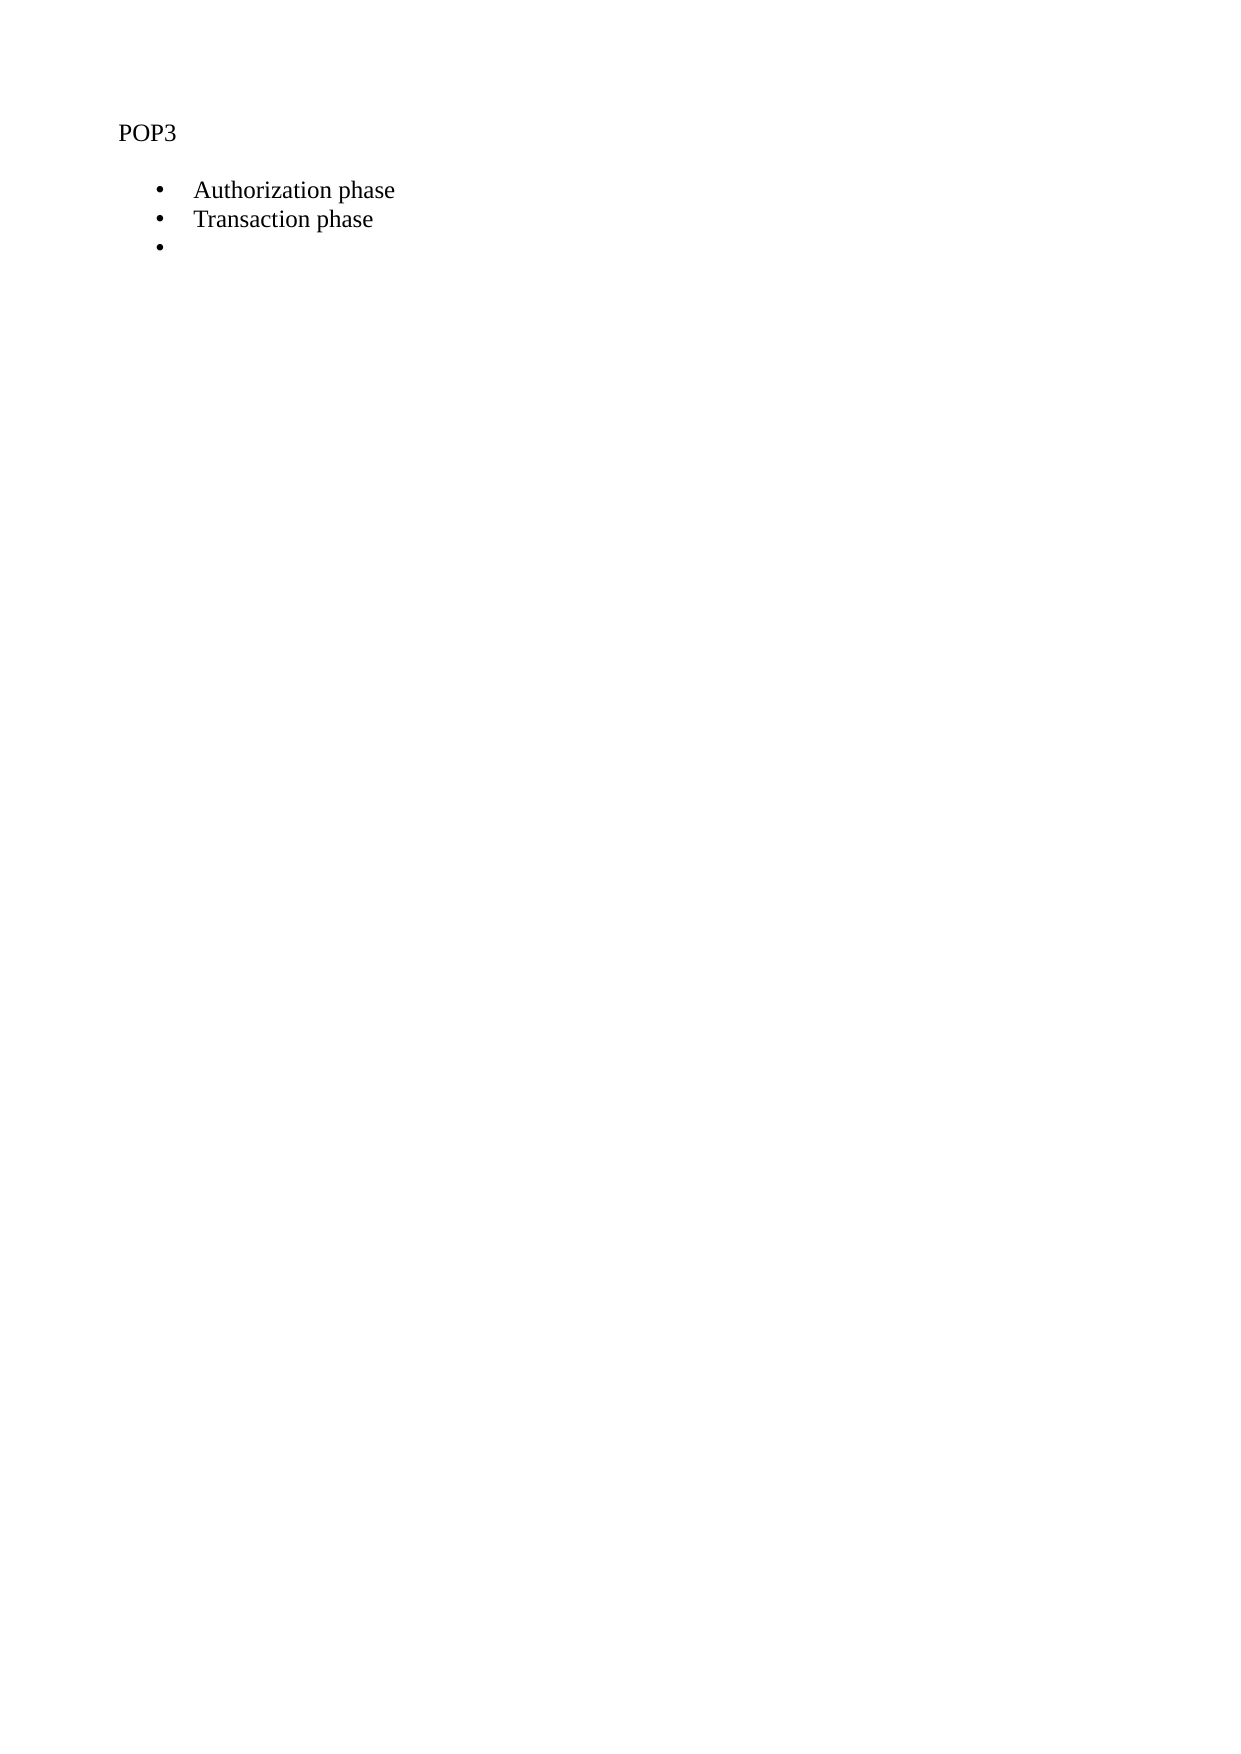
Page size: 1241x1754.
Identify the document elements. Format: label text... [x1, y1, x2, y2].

list Authorization phase [156, 176, 1122, 204]
text POP3 [118, 118, 1122, 147]
list Transaction phase [156, 204, 1122, 233]
